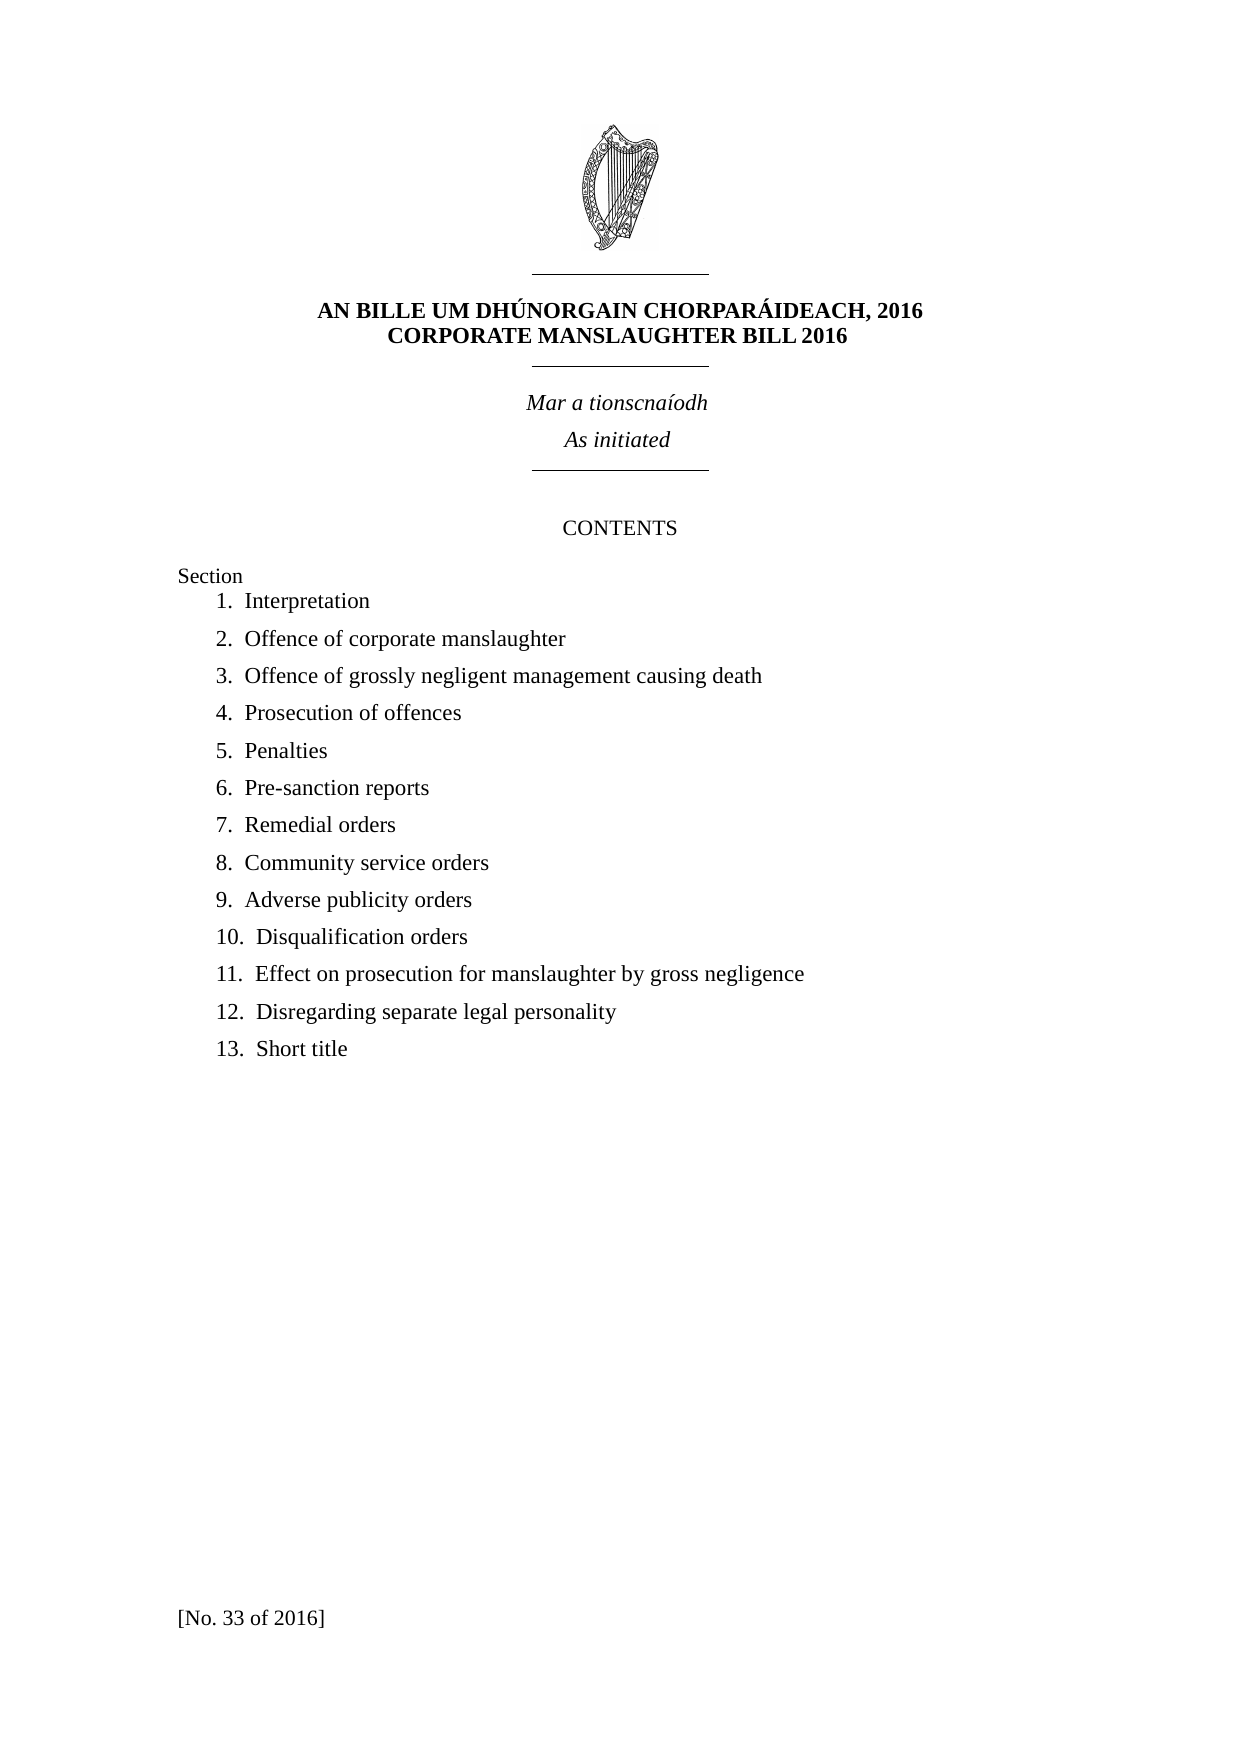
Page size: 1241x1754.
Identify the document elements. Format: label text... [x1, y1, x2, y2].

text 13. Short title [216, 1036, 1063, 1061]
text 7. Remedial orders [216, 812, 1063, 838]
text 2. Offence of corporate manslaughter [216, 626, 1063, 651]
text CONTENTS [177, 516, 1063, 540]
text 3. Offence of grossly negligent management causing death [216, 663, 1063, 688]
text 12. Disregarding separate legal personality [216, 998, 1063, 1024]
text Mar a tionscnaíodh [177, 389, 1063, 415]
text As initiated [177, 427, 1063, 452]
text 11. Effect on prosecution for manslaughter by gross negligence [216, 961, 1063, 987]
text 8. Community service orders [216, 849, 1063, 875]
picture [295, 117, 945, 257]
text 9. Adverse publicity orders [216, 887, 1063, 912]
text 6. Pre-sanction reports [216, 775, 1063, 800]
text 10. Disqualification orders [216, 924, 1063, 949]
text 4. Prosecution of offences [216, 700, 1063, 726]
text Section [177, 564, 1063, 588]
title AN BILLE UM DHÚNORGAIN CHORPARÁIDEACH, 2016 [177, 297, 1063, 323]
text 1. Interpretation [216, 588, 1063, 614]
title Corporate Manslaughter Bill 2016 [177, 323, 1063, 348]
text 5. Penalties [216, 737, 1063, 763]
